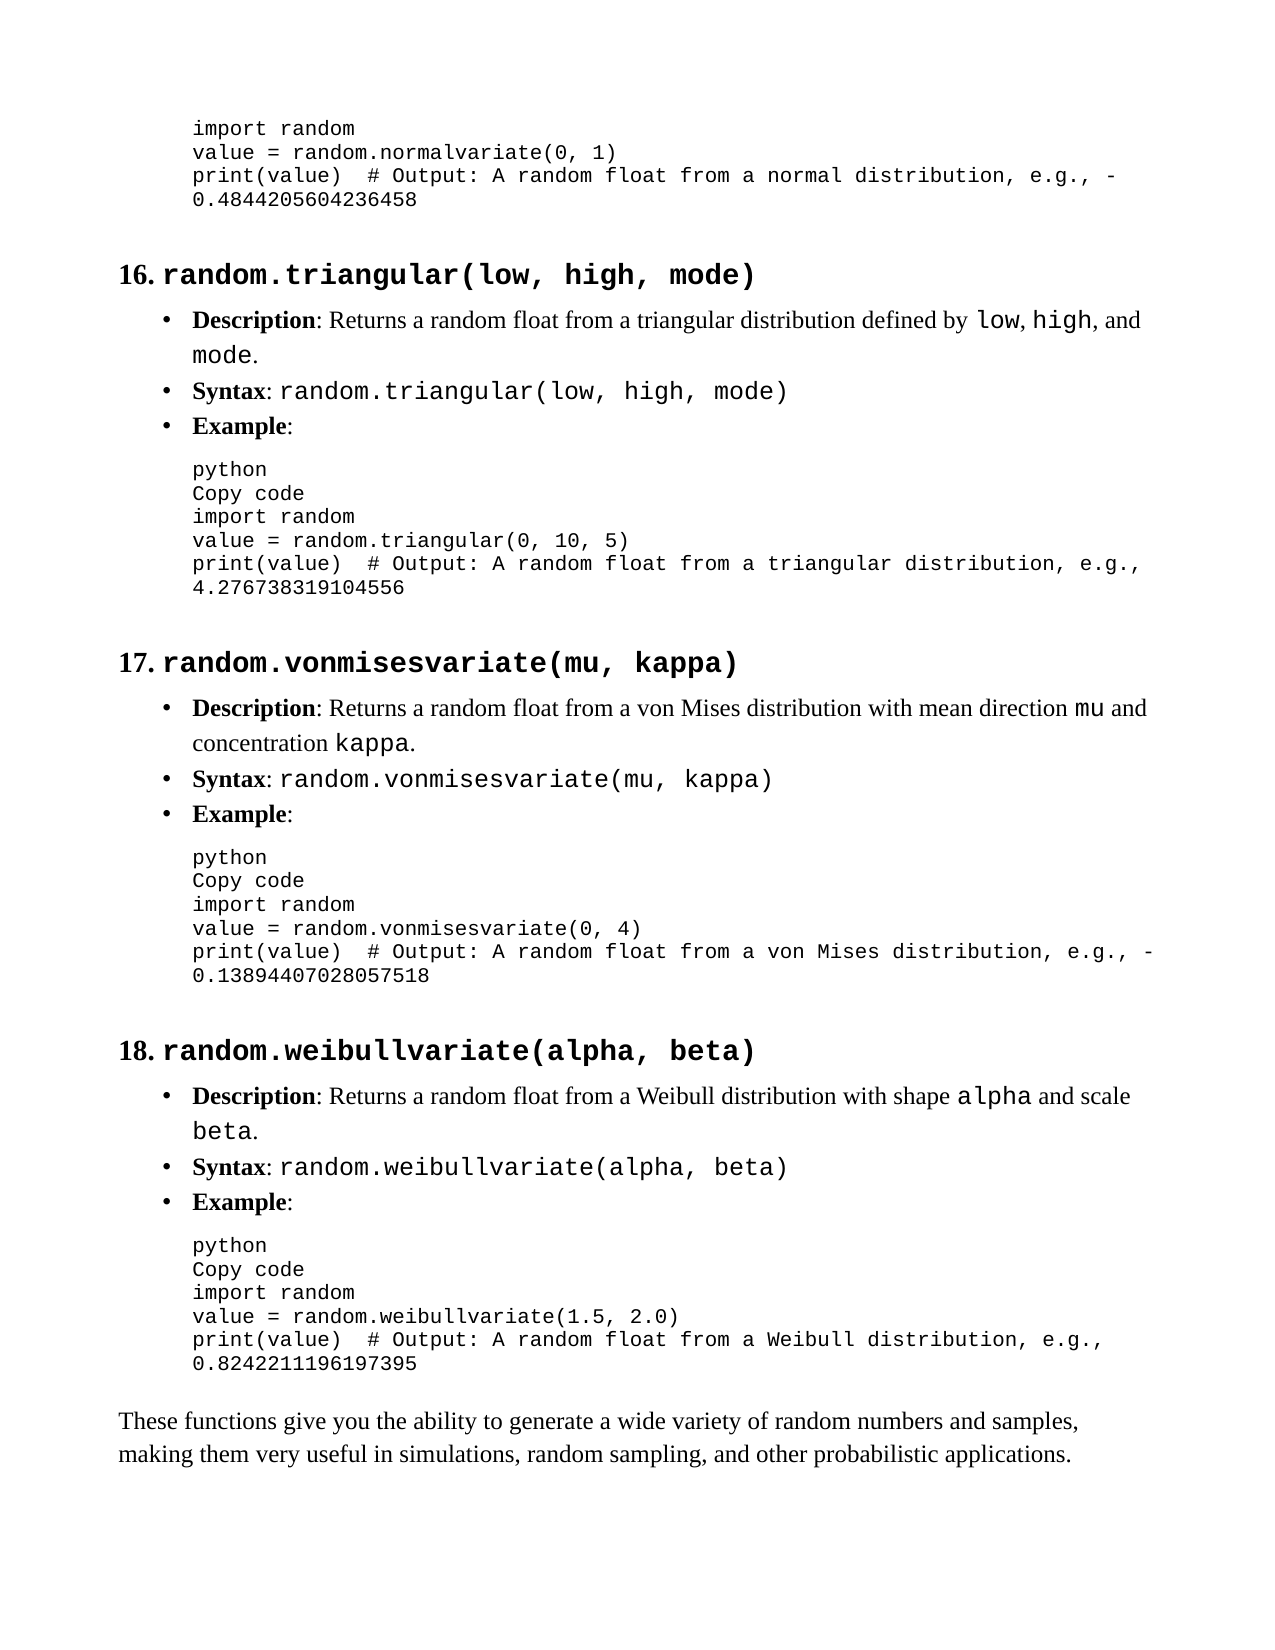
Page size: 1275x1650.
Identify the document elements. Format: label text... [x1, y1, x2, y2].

text These functions give you the ability to generate a wide variety of random numbers and samples, making them very useful in simulations, random sampling, and other probabilistic applications. [118, 1406, 1157, 1468]
list import random [162, 894, 1157, 918]
list print(value) # Output: A random float from a von Mises distribution, e.g., -0.13894407028057518 [162, 941, 1157, 989]
list Example: [162, 411, 1157, 440]
list value = random.triangular(0, 10, 5) [162, 530, 1157, 553]
list Copy code [162, 482, 1157, 506]
list value = random.weibullvariate(1.5, 2.0) [162, 1306, 1157, 1329]
list Description: Returns a random float from a Weibull distribution with shape alpha and scale beta. [162, 1081, 1157, 1147]
list print(value) # Output: A random float from a Weibull distribution, e.g., 0.8242211196197395 [162, 1329, 1157, 1377]
list python [162, 1235, 1157, 1258]
list Example: [162, 1187, 1157, 1216]
list python [162, 847, 1157, 871]
list Syntax: random.vonmisesvariate(mu, kappa) [162, 764, 1157, 795]
list python [162, 459, 1157, 482]
list Description: Returns a random float from a von Mises distribution with mean direction mu and concentration kappa. [162, 693, 1157, 759]
list Syntax: random.weibullvariate(alpha, beta) [162, 1152, 1157, 1183]
list Syntax: random.triangular(low, high, mode) [162, 376, 1157, 407]
list Copy code [162, 871, 1157, 894]
list import random [162, 118, 1157, 142]
list value = random.vonmisesvariate(0, 4) [162, 918, 1157, 941]
list import random [162, 506, 1157, 530]
subtitle 17. random.vonmisesvariate(mu, kappa) [118, 645, 1157, 681]
subtitle 16. random.triangular(low, high, mode) [118, 257, 1157, 293]
list Copy code [162, 1258, 1157, 1282]
list import random [162, 1282, 1157, 1306]
list value = random.normalvariate(0, 1) [162, 142, 1157, 165]
list print(value) # Output: A random float from a normal distribution, e.g., -0.4844205604236458 [162, 165, 1157, 213]
list Example: [162, 799, 1157, 828]
list Description: Returns a random float from a triangular distribution defined by low, high, and mode. [162, 305, 1157, 371]
list print(value) # Output: A random float from a triangular distribution, e.g., 4.276738319104556 [162, 553, 1157, 601]
subtitle 18. random.weibullvariate(alpha, beta) [118, 1033, 1157, 1069]
